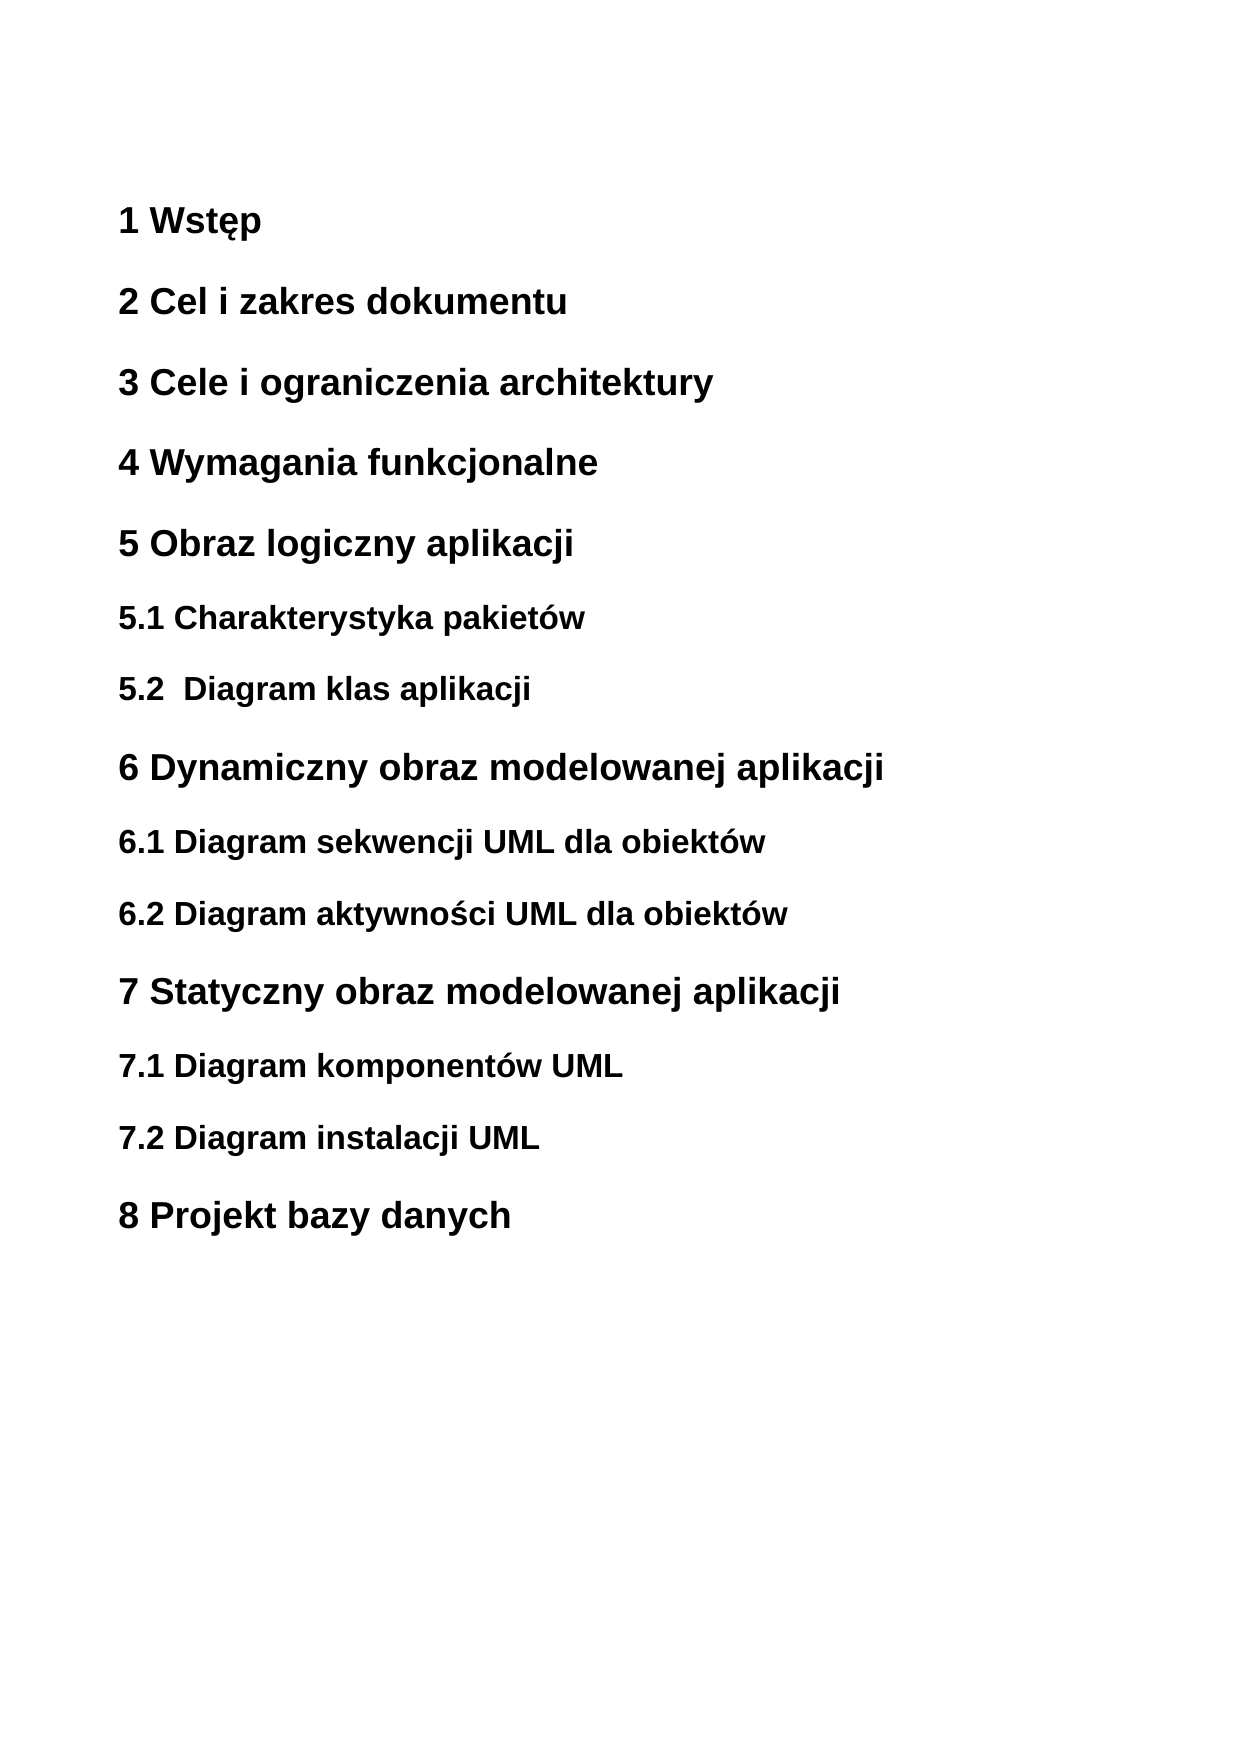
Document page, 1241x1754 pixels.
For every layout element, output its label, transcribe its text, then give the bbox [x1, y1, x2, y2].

subtitle Diagram aktywności UML dla obiektów [118, 894, 1122, 932]
subtitle Dynamiczny obraz modelowanej aplikacji [118, 745, 1122, 788]
subtitle Cel i zakres dokumentu [118, 279, 1122, 322]
subtitle Diagram instalacji UML [118, 1118, 1122, 1156]
subtitle Obraz logiczny aplikacji [118, 521, 1122, 564]
subtitle Diagram klas aplikacji [118, 669, 1122, 708]
subtitle Diagram sekwencji UML dla obiektów [118, 822, 1122, 860]
subtitle Projekt bazy danych [118, 1194, 1122, 1237]
subtitle Wstęp [118, 199, 1122, 242]
subtitle Cele i ograniczenia architektury [118, 360, 1122, 403]
subtitle Statyczny obraz modelowanej aplikacji [118, 969, 1122, 1013]
subtitle Charakterystyka pakietów [118, 598, 1122, 636]
subtitle Wymagania funkcjonalne [118, 441, 1122, 484]
subtitle Diagram komponentów UML [118, 1046, 1122, 1084]
